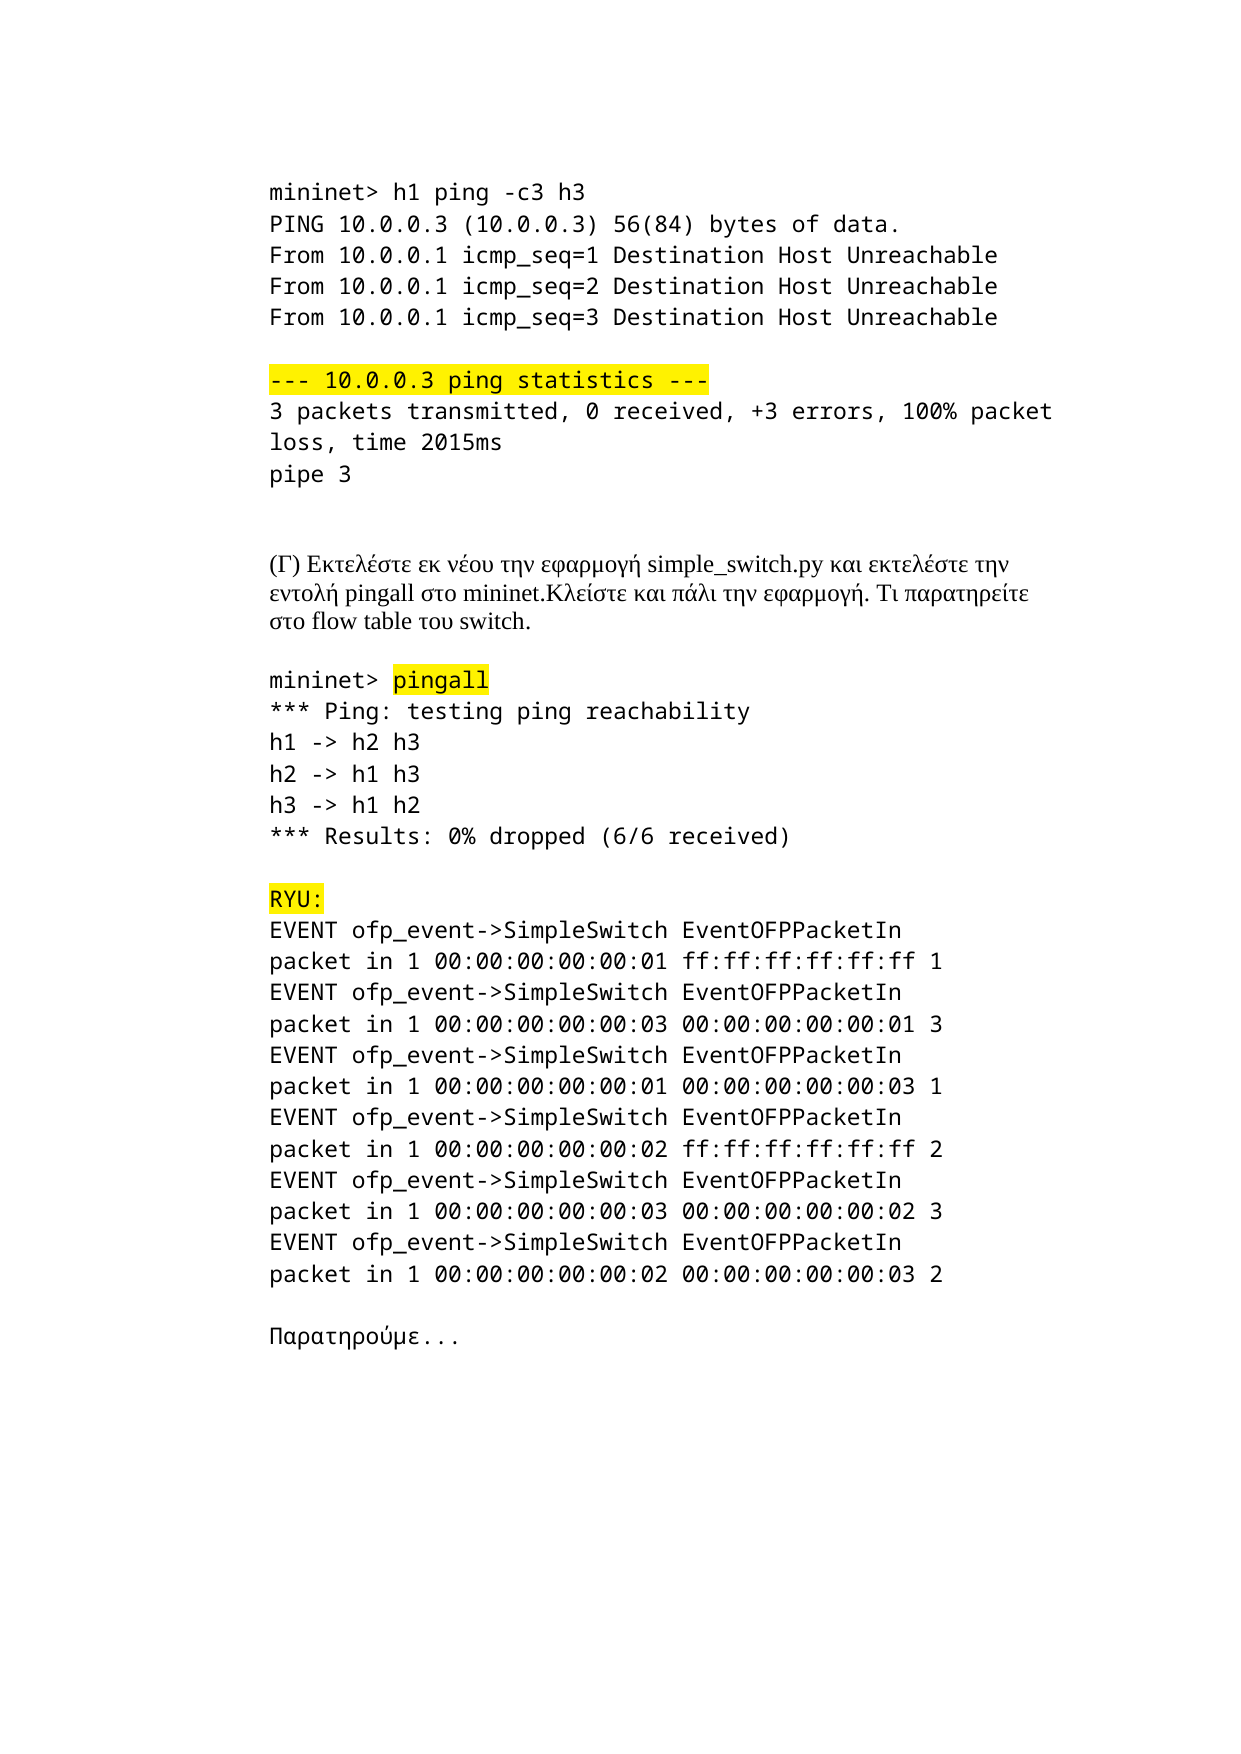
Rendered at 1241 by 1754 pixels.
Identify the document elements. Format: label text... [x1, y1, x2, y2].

text h2 -> h1 h3 [269, 758, 1053, 789]
text mininet> pingall [269, 664, 1053, 695]
text EVENT ofp_event->SimpleSwitch EventOFPPacketIn [269, 1101, 1053, 1133]
text EVENT ofp_event->SimpleSwitch EventOFPPacketIn [269, 914, 1053, 945]
text *** Ping: testing ping reachability [269, 695, 1053, 726]
text EVENT ofp_event->SimpleSwitch EventOFPPacketIn [269, 976, 1053, 1008]
text EVENT ofp_event->SimpleSwitch EventOFPPacketIn [269, 1164, 1053, 1195]
text RYU: [269, 883, 1053, 914]
text packet in 1 00:00:00:00:00:03 00:00:00:00:00:02 3 [269, 1195, 1053, 1226]
text packet in 1 00:00:00:00:00:02 ff:ff:ff:ff:ff:ff 2 [269, 1133, 1053, 1164]
text h3 -> h1 h2 [269, 789, 1053, 820]
text mininet> h1 ping -c3 h3 PING 10.0.0.3 (10.0.0.3) 56(84) bytes of data. From 10.0.0.1 icmp_seq=1 Destination Host Unreachable From 10.0.0.1 icmp_seq=2 Destination Host Unreachable From 10.0.0.1 icmp_seq=3 Destination Host Unreachable --- 10.0.0.3 ping statistics --- 3 packets transmitted, 0 received, +3 errors, 100% packet loss, time 2015ms pipe 3 [269, 176, 1053, 520]
text packet in 1 00:00:00:00:00:01 ff:ff:ff:ff:ff:ff 1 [269, 945, 1053, 976]
text packet in 1 00:00:00:00:00:01 00:00:00:00:00:03 1 [269, 1070, 1053, 1101]
text packet in 1 00:00:00:00:00:02 00:00:00:00:00:03 2 [269, 1258, 1053, 1289]
text EVENT ofp_event->SimpleSwitch EventOFPPacketIn [269, 1226, 1053, 1258]
text (Γ) Εκτελέστε εκ νέου την εφαρμογή simple_switch.py και εκτελέστε την εντολή pingall στο mininet.Κλείστε και πάλι την εφαρμογή. Τι παρατηρείτε στο flow table του switch. [269, 549, 1053, 635]
text EVENT ofp_event->SimpleSwitch EventOFPPacketIn [269, 1039, 1053, 1070]
text Παρατηρούμε... [269, 1320, 1053, 1351]
text *** Results: 0% dropped (6/6 received) [269, 820, 1053, 851]
text packet in 1 00:00:00:00:00:03 00:00:00:00:00:01 3 [269, 1008, 1053, 1039]
text h1 -> h2 h3 [269, 726, 1053, 758]
